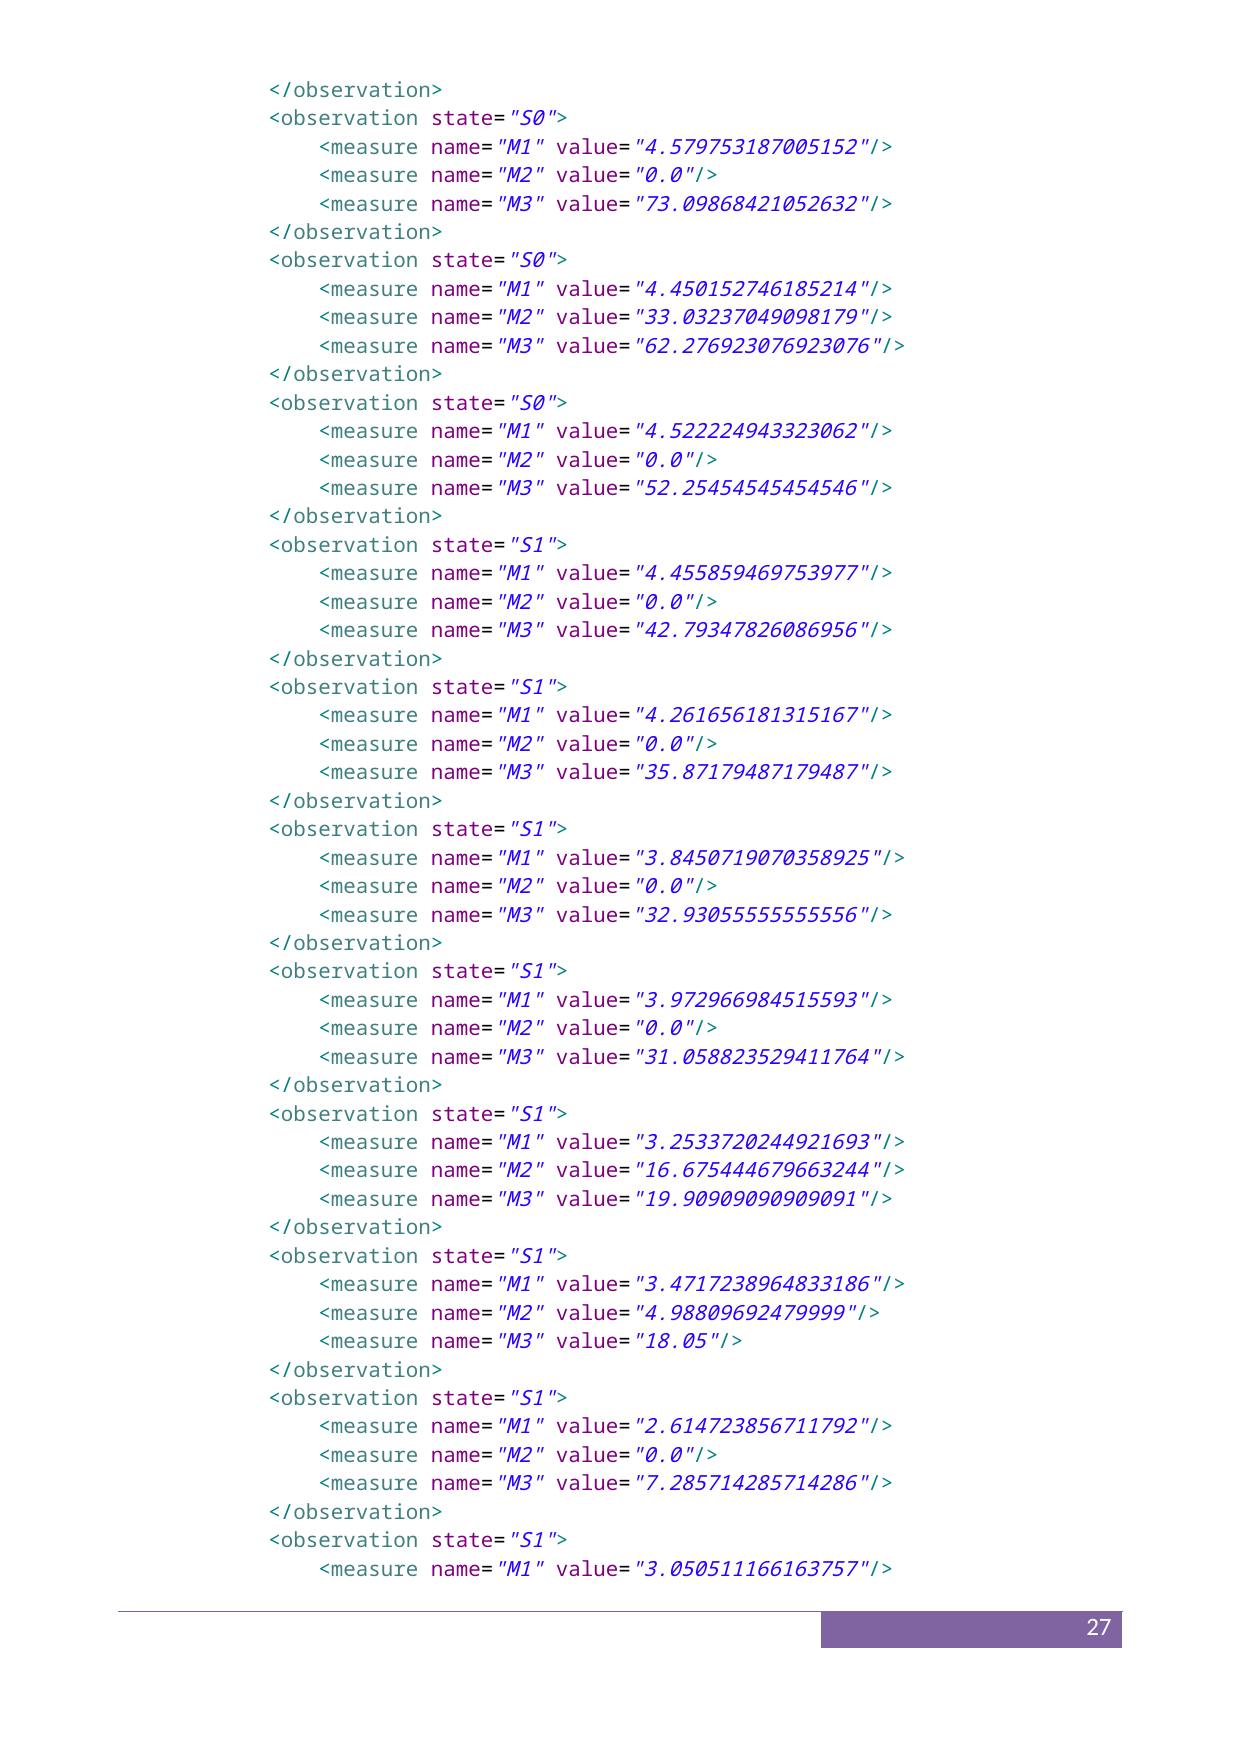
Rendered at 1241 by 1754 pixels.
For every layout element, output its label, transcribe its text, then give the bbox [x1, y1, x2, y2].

text <observation state="S1"> [118, 814, 1122, 843]
text </observation> [118, 502, 1122, 530]
text <observation state="S0"> [118, 103, 1122, 132]
text <observation state="S1"> [118, 1525, 1122, 1554]
text <measure name="M1" value="3.972966984515593"/> [118, 985, 1122, 1013]
text <measure name="M3" value="52.25454545454546"/> [118, 473, 1122, 502]
text </observation> [118, 359, 1122, 388]
text </observation> [118, 1355, 1122, 1383]
text <measure name="M3" value="18.05"/> [118, 1326, 1122, 1355]
text <measure name="M1" value="2.614723856711792"/> [118, 1412, 1122, 1440]
text <measure name="M1" value="4.579753187005152"/> [118, 132, 1122, 160]
text </observation> [118, 217, 1122, 246]
text <measure name="M2" value="0.0"/> [118, 871, 1122, 900]
text <measure name="M2" value="0.0"/> [118, 445, 1122, 473]
text </observation> [118, 644, 1122, 672]
text <measure name="M3" value="19.90909090909091"/> [118, 1184, 1122, 1212]
text <measure name="M2" value="0.0"/> [118, 1440, 1122, 1468]
text <observation state="S1"> [118, 672, 1122, 701]
text <measure name="M1" value="4.261656181315167"/> [118, 701, 1122, 729]
text <measure name="M1" value="4.455859469753977"/> [118, 558, 1122, 587]
text <measure name="M2" value="4.98809692479999"/> [118, 1298, 1122, 1326]
text <observation state="S1"> [118, 530, 1122, 558]
text </observation> [118, 786, 1122, 814]
text <measure name="M2" value="0.0"/> [118, 587, 1122, 615]
text <measure name="M3" value="7.285714285714286"/> [118, 1468, 1122, 1497]
text <measure name="M1" value="3.8450719070358925"/> [118, 843, 1122, 871]
text <measure name="M2" value="0.0"/> [118, 729, 1122, 757]
text <measure name="M1" value="3.050511166163757"/> [118, 1554, 1122, 1582]
text <observation state="S1"> [118, 1383, 1122, 1412]
text <measure name="M1" value="4.450152746185214"/> [118, 274, 1122, 302]
text <measure name="M1" value="4.522224943323062"/> [118, 416, 1122, 445]
text <measure name="M1" value="3.4717238964833186"/> [118, 1269, 1122, 1298]
text <measure name="M2" value="0.0"/> [118, 160, 1122, 189]
text <measure name="M1" value="3.2533720244921693"/> [118, 1127, 1122, 1156]
text <measure name="M3" value="31.058823529411764"/> [118, 1042, 1122, 1070]
text </observation> [118, 1497, 1122, 1525]
text <measure name="M3" value="35.87179487179487"/> [118, 757, 1122, 786]
text <measure name="M3" value="73.09868421052632"/> [118, 189, 1122, 217]
text <measure name="M2" value="33.03237049098179"/> [118, 302, 1122, 331]
text <observation state="S1"> [118, 1241, 1122, 1269]
text </observation> [118, 1212, 1122, 1241]
text <observation state="S0"> [118, 388, 1122, 416]
text <measure name="M3" value="42.79347826086956"/> [118, 615, 1122, 644]
text <measure name="M2" value="16.675444679663244"/> [118, 1156, 1122, 1184]
text <observation state="S1"> [118, 957, 1122, 985]
text <measure name="M2" value="0.0"/> [118, 1013, 1122, 1042]
text <observation state="S0"> [118, 246, 1122, 274]
text </observation> [118, 1070, 1122, 1099]
text </observation> [118, 75, 1122, 103]
text <observation state="S1"> [118, 1099, 1122, 1127]
text <measure name="M3" value="62.276923076923076"/> [118, 331, 1122, 359]
text <measure name="M3" value="32.93055555555556"/> [118, 900, 1122, 928]
text </observation> [118, 928, 1122, 957]
